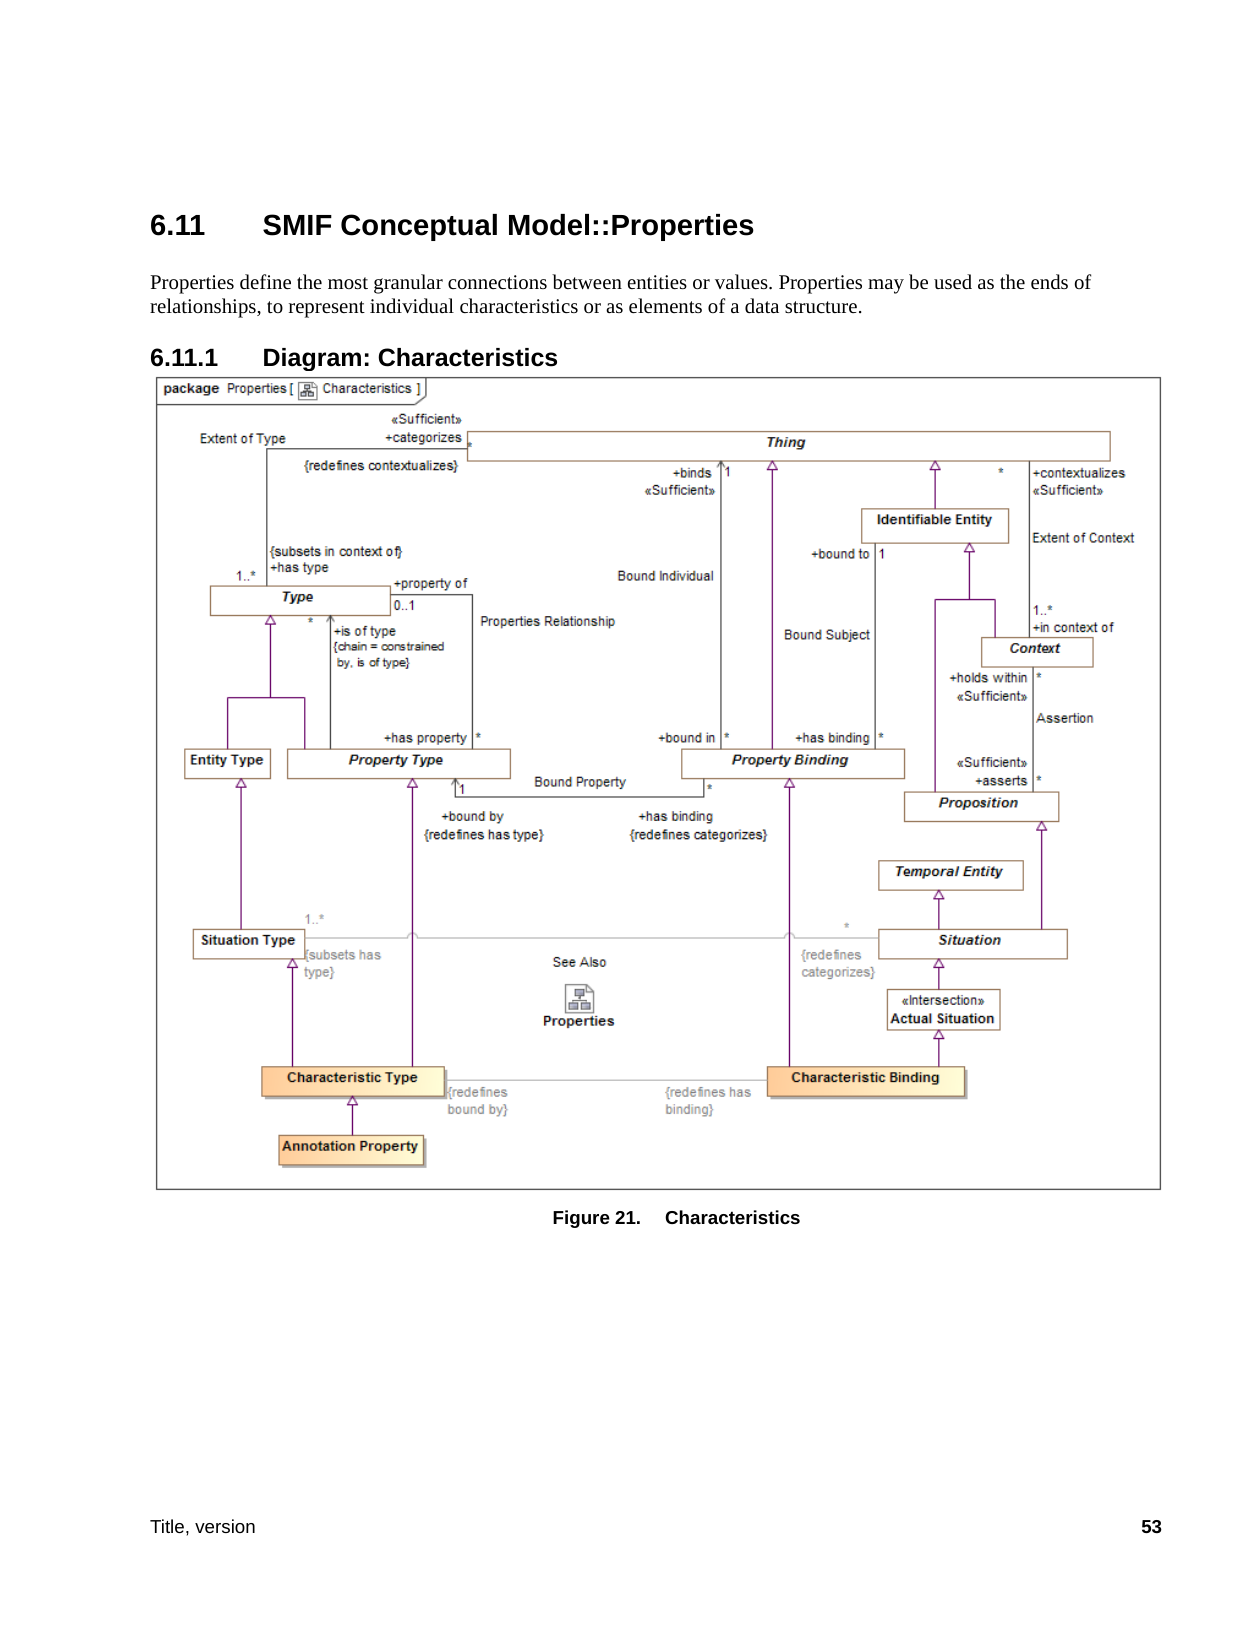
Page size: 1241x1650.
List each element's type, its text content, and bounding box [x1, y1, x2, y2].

text Properties define the most granular connections between entities or values. Properties may be used as the ends of relationships, to represent individual characteristics or as elements of a data structure. [150, 270, 1165, 318]
subtitle SMIF Conceptual Model::Properties [150, 208, 1165, 241]
picture [150, 371, 1166, 1195]
list Characteristics [187, 1207, 1165, 1229]
subtitle Diagram: Characteristics [150, 343, 1165, 371]
